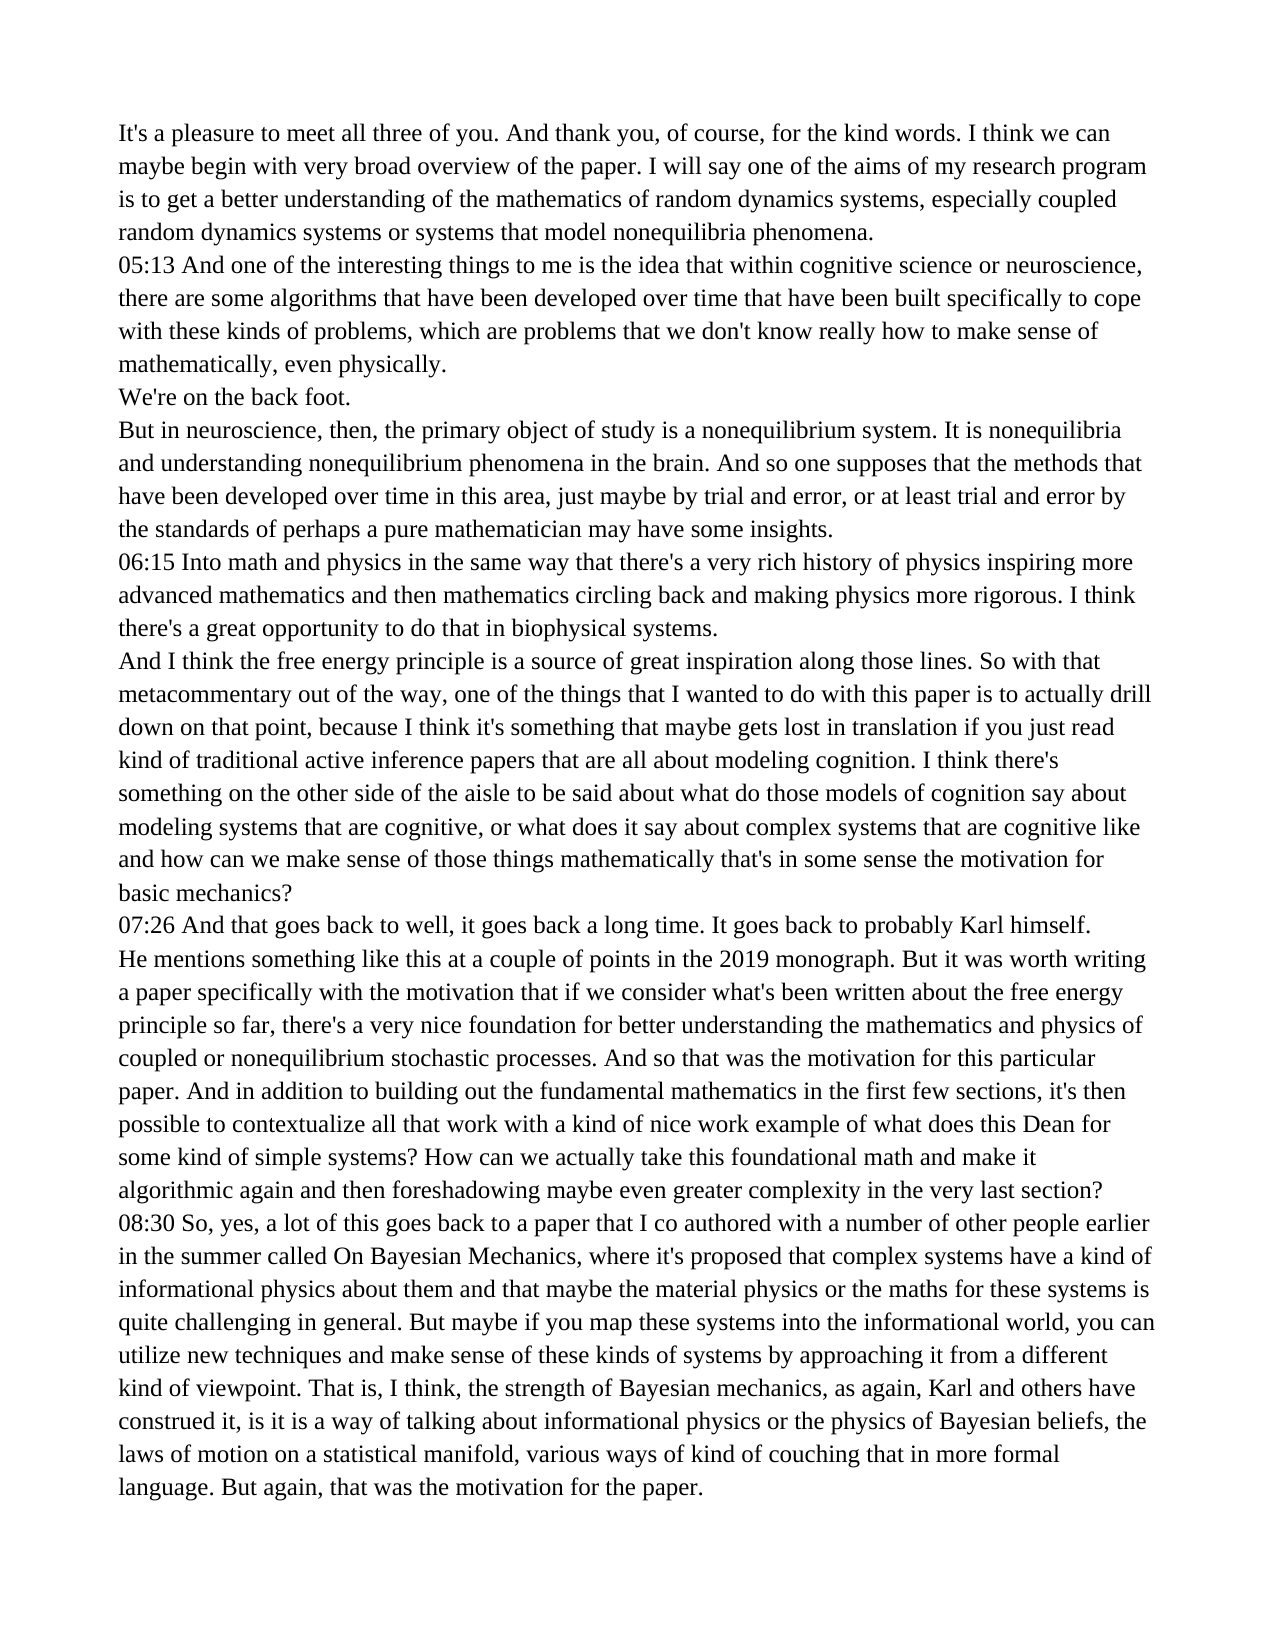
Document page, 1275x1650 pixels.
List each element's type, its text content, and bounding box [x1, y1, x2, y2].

text But in neuroscience, then, the primary object of study is a nonequilibrium system. It is nonequilibria and understanding nonequilibrium phenomena in the brain. And so one supposes that the methods that have been developed over time in this area, just maybe by trial and error, or at least trial and error by the standards of perhaps a pure mathematician may have some insights. [118, 415, 1157, 543]
text 06:15 Into math and physics in the same way that there's a very rich history of physics inspiring more advanced mathematics and then mathematics circling back and making physics more rigorous. I think there's a great opportunity to do that in biophysical systems. [118, 547, 1157, 642]
text 07:26 And that goes back to well, it goes back a long time. It goes back to probably Karl himself. [118, 911, 1157, 939]
text And I think the free energy principle is a source of great inspiration along those lines. So with that metacommentary out of the way, one of the things that I wanted to do with this paper is to actually drill down on that point, because I think it's something that maybe gets lost in translation if you just read kind of traditional active inference papers that are all about modeling cognition. I think there's something on the other side of the aisle to be said about what do those models of cognition say about modeling systems that are cognitive, or what does it say about complex systems that are cognitive like and how can we make sense of those things mathematically that's in some sense the motivation for basic mechanics? [118, 646, 1157, 906]
text 05:13 And one of the interesting things to me is the idea that within cognitive science or neuroscience, there are some algorithms that have been developed over time that have been built specifically to cope with these kinds of problems, which are problems that we don't know really how to make sense of mathematically, even physically. [118, 250, 1157, 378]
text 08:30 So, yes, a lot of this goes back to a paper that I co authored with a number of other people earlier in the summer called On Bayesian Mechanics, where it's proposed that complex systems have a kind of informational physics about them and that maybe the material physics or the maths for these systems is quite challenging in general. But maybe if you map these systems into the informational world, you can utilize new techniques and make sense of these kinds of systems by approaching it from a different kind of viewpoint. That is, I think, the strength of Bayesian mechanics, as again, Karl and others have construed it, is it is a way of talking about informational physics or the physics of Bayesian beliefs, the laws of motion on a statistical manifold, various ways of kind of couching that in more formal language. But again, that was the motivation for the paper. [118, 1208, 1157, 1501]
text He mentions something like this at a couple of points in the 2019 monograph. But it was worth writing a paper specifically with the motivation that if we consider what's been written about the free energy principle so far, there's a very nice foundation for better understanding the mathematics and physics of coupled or nonequilibrium stochastic processes. And so that was the motivation for this particular paper. And in addition to building out the fundamental mathematics in the first few sections, it's then possible to contextualize all that work with a kind of nice work example of what does this Dean for some kind of simple systems? How can we actually take this foundational math and make it algorithmic again and then foreshadowing maybe even greater complexity in the very last section? [118, 944, 1157, 1203]
text We're on the back foot. [118, 382, 1157, 411]
text It's a pleasure to meet all three of you. And thank you, of course, for the kind words. I think we can maybe begin with very broad overview of the paper. I will say one of the aims of my research program is to get a better understanding of the mathematics of random dynamics systems, especially coupled random dynamics systems or systems that model nonequilibria phenomena. [118, 118, 1157, 246]
